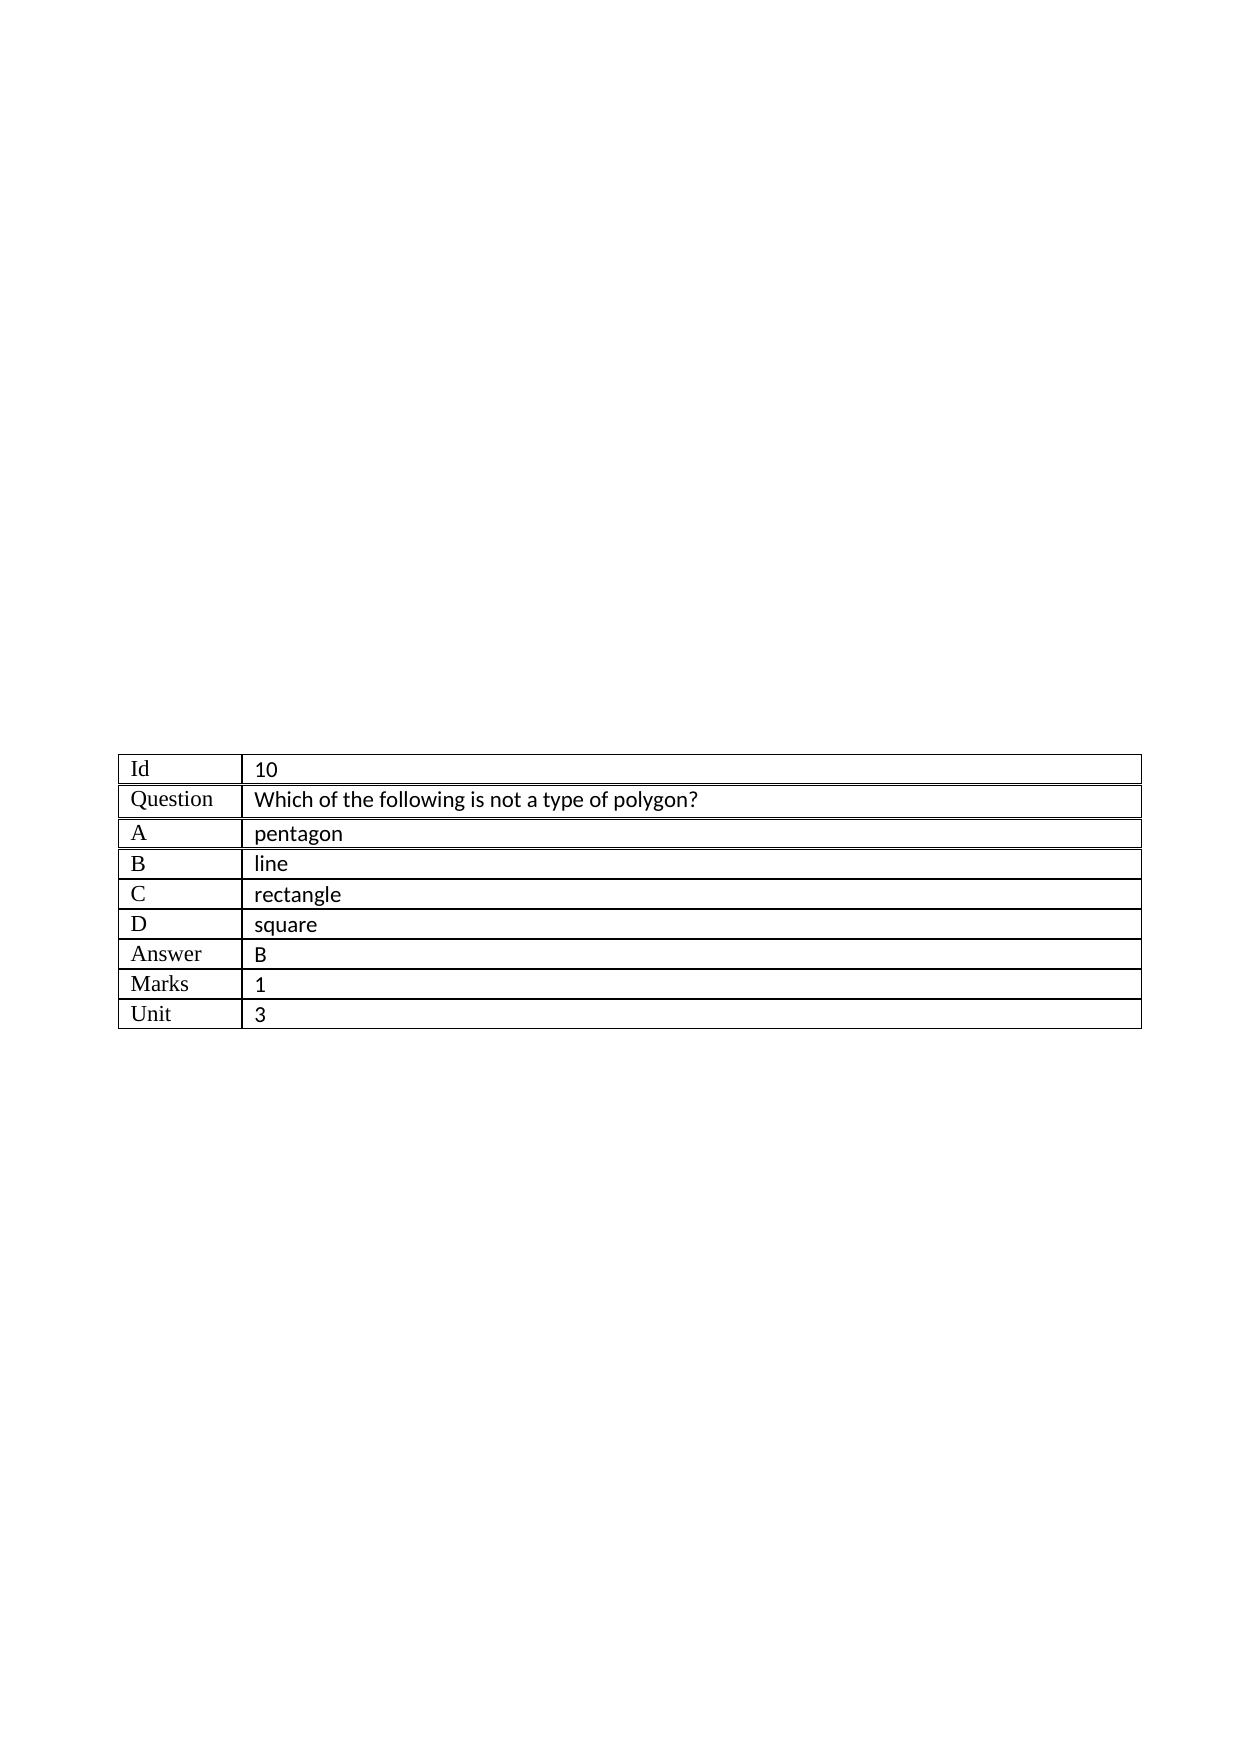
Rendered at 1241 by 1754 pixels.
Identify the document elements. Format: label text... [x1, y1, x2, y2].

table_cell pentagon [243, 820, 1141, 847]
table_cell 3 [243, 1000, 1141, 1028]
table_cell Question [119, 786, 241, 817]
table_header 10 [243, 755, 1141, 783]
table_header Id [119, 755, 241, 783]
table_cell B [119, 850, 241, 878]
table_cell A [119, 820, 241, 847]
table_cell B [243, 940, 1141, 968]
table_cell line [243, 850, 1141, 878]
table_cell Answer [119, 940, 241, 968]
table_cell D [119, 910, 241, 938]
table_cell Which of the following is not a type of polygon? [243, 786, 1141, 817]
table_cell Marks [119, 970, 241, 998]
table_cell square [243, 910, 1141, 938]
table_cell rectangle [243, 880, 1141, 908]
table_cell Unit [119, 1000, 241, 1028]
table_cell C [119, 880, 241, 908]
table_cell 1 [243, 970, 1141, 998]
